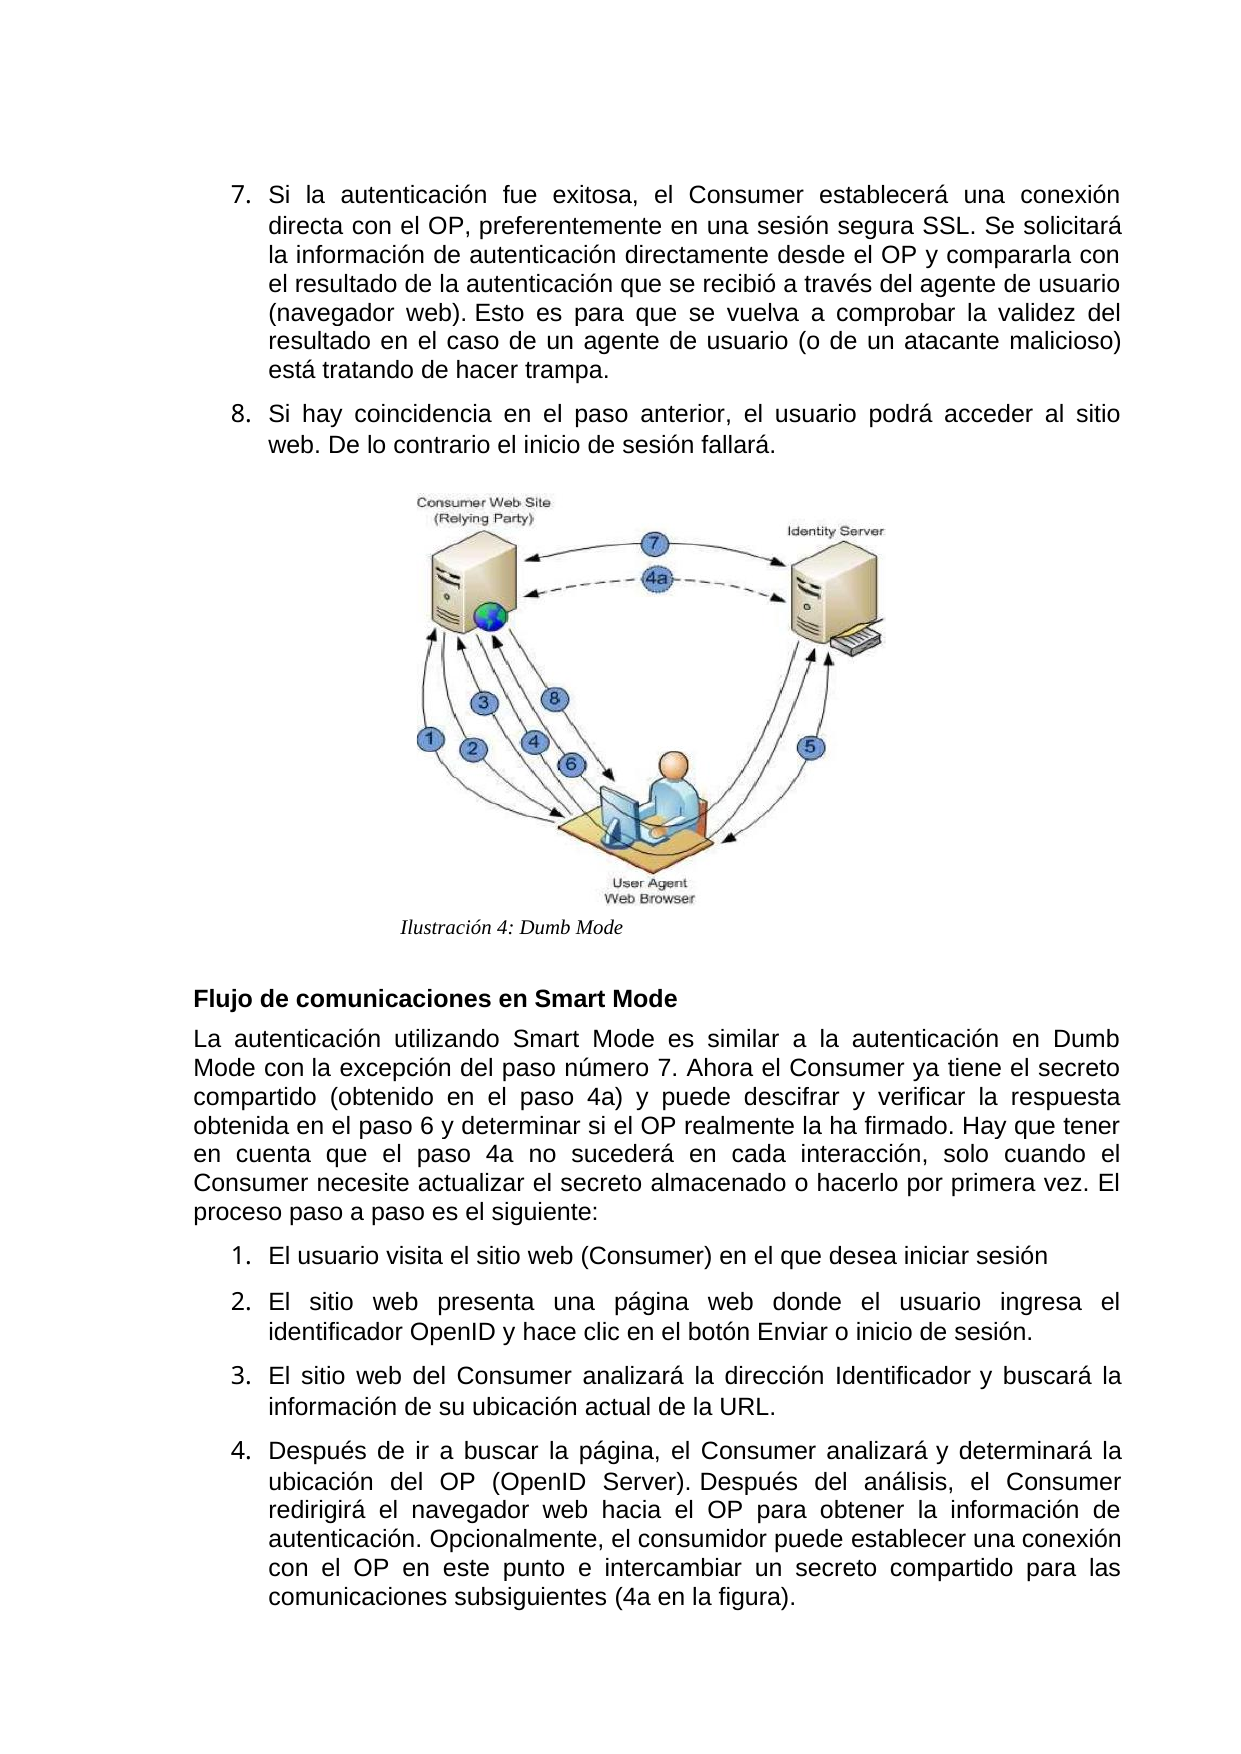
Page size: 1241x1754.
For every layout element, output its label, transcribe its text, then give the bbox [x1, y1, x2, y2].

list El sitio web del Consumer analizará la dirección Identificador y buscará la información de su ubicación actual de la URL. [231, 1358, 1122, 1421]
text Ilustración 4: Dumb Mode [625, 915, 899, 939]
list El usuario visita el sitio web (Consumer) en el que desea iniciar sesión [231, 1237, 1122, 1271]
list El sitio web presenta una página web donde el usuario ingresa el identificador OpenID y hace clic en el botón Enviar o inicio de sesión. [231, 1283, 1122, 1346]
list Si la autenticación fue exitosa, el Consumer establecerá una conexión directa con el OP, preferentemente en una sesión segura SSL. Se solicitará la información de autenticación directamente desde el OP y compararla con el resultado de la autenticación que se recibió a través del agente de usuario (navegador web). Esto es para que se vuelva a comprobar la validez del resultado en el caso de un agente de usuario (o de un atacante malicioso) está tratando de hacer trampa. [231, 177, 1122, 384]
list Después de ir a buscar la página, el Consumer analizará y determinará la ubicación del OP (OpenID Server). Después del análisis, el Consumer redirigirá el navegador web hacia el OP para obtener la información de autenticación. Opcionalmente, el consumidor puede establecer una conexión con el OP en este punto e intercambiar un secreto compartido para las comunicaciones subsiguientes (4a en la figura). [231, 1432, 1122, 1610]
picture [416, 493, 886, 907]
text Flujo de comunicaciones en Smart Mode [685, 984, 1122, 1013]
text La autenticación utilizando Smart Mode es similar a la autenticación en Dumb Mode con la excepción del paso número 7. Ahora el Consumer ya tiene el secreto compartido (obtenido en el paso 4a) y puede descifrar y verificar la respuesta obtenida en el paso 6 y determinar si el OP realmente la ha firmado. Hay que tener en cuenta que el paso 4a no sucederá en cada interacción, solo cuando el Consumer necesite actualizar el secreto almacenado o hacerlo por primera vez. El proceso paso a paso es el siguiente: [193, 1024, 1122, 1226]
list Si hay coincidencia en el paso anterior, el usuario podrá acceder al sitio web. De lo contrario el inicio de sesión fallará. [231, 396, 1122, 458]
